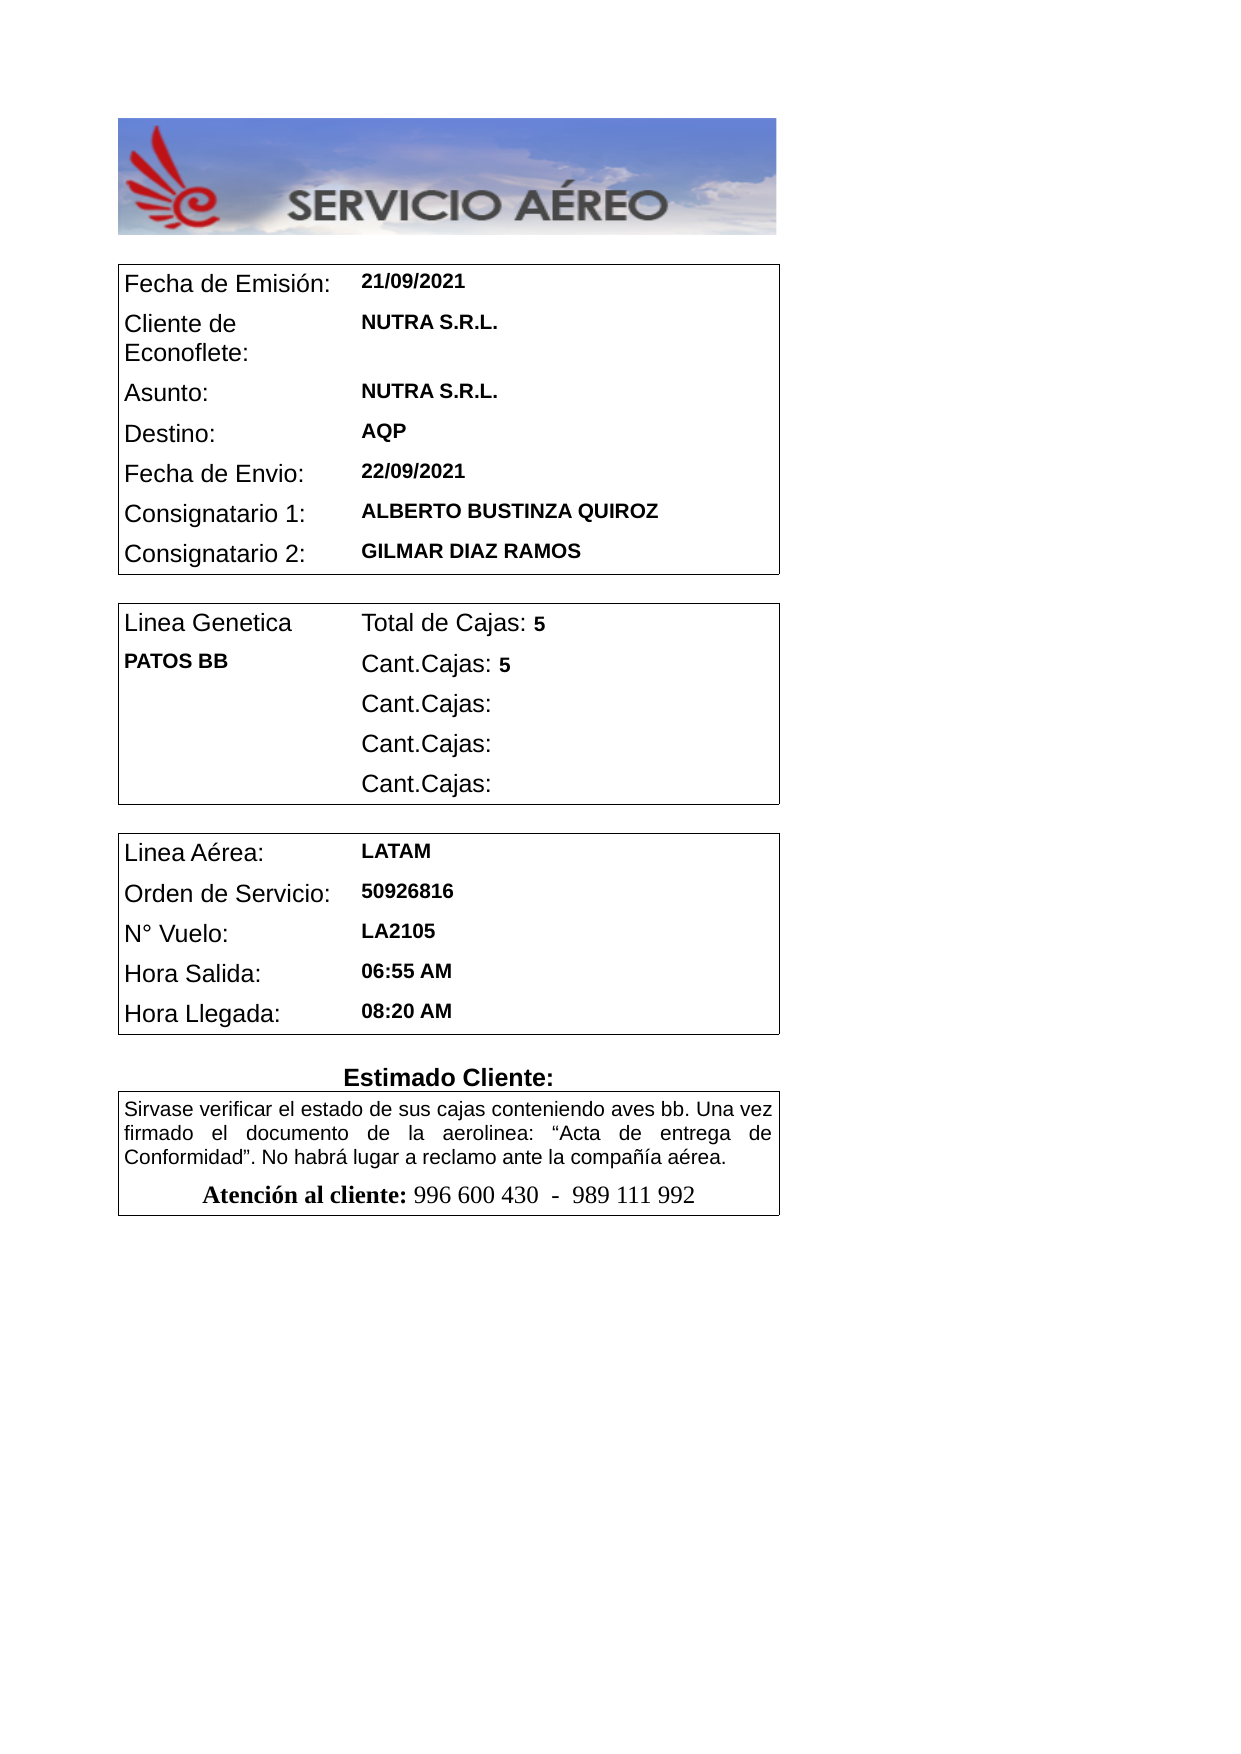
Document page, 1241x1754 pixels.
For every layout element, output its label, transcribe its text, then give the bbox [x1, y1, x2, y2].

table_cell Fecha de Envio: [119, 453, 356, 493]
table_header 21/09/2021 [356, 265, 779, 304]
table_cell Linea Aérea: [119, 834, 356, 873]
table_cell PATOS BB [119, 643, 356, 683]
table_cell ALBERTO BUSTINZA QUIROZ [356, 493, 779, 533]
table_cell Cliente de Econoflete: [119, 304, 356, 373]
table_cell LA2105 [356, 913, 779, 953]
table_cell 22/09/2021 [356, 453, 779, 493]
table_header Fecha de Emisión: [119, 265, 356, 304]
table_cell 06:55 AM [356, 953, 779, 993]
table_cell GILMAR DIAZ RAMOS [356, 534, 779, 574]
table_cell Orden de Servicio: [119, 873, 356, 913]
table_cell NUTRA S.R.L. [356, 373, 779, 413]
table_cell Total de Cajas: 5 [356, 604, 779, 643]
table_cell Consignatario 1: [119, 493, 356, 533]
table_cell [356, 805, 779, 833]
table_cell Cant.Cajas: [356, 683, 779, 723]
table_cell Hora Llegada: [119, 994, 356, 1034]
table_cell [119, 683, 356, 723]
table_cell Cant.Cajas: [356, 723, 779, 763]
table_cell Cant.Cajas: 5 [356, 643, 779, 683]
table_cell [356, 575, 779, 603]
table_cell LATAM [356, 834, 779, 873]
table_cell Hora Salida: [119, 953, 356, 993]
table_cell NUTRA S.R.L. [356, 304, 779, 373]
table_cell Atención al cliente: 996 600 430 - 989 111 992 [119, 1175, 779, 1215]
picture [118, 118, 777, 235]
table_cell Asunto: [119, 373, 356, 413]
table_cell [119, 723, 356, 763]
table_cell Cant.Cajas: [356, 764, 779, 804]
table_cell Destino: [119, 413, 356, 453]
table_cell [118, 575, 356, 603]
table_cell [118, 805, 356, 833]
table_cell 50926816 [356, 873, 779, 913]
table_cell Sirvase verificar el estado de sus cajas conteniendo aves bb. Una vez firmado el documento de la aerolinea: “Acta de entrega de Conformidad”. No habrá lugar a reclamo ante la compañía aérea. [119, 1092, 779, 1175]
table_cell 08:20 AM [356, 994, 779, 1034]
table_cell Estimado Cliente: [118, 1035, 779, 1091]
table_cell Linea Genetica [119, 604, 356, 643]
table_cell AQP [356, 413, 779, 453]
table_cell [119, 764, 356, 804]
table_cell Consignatario 2: [119, 534, 356, 574]
table_cell N° Vuelo: [119, 913, 356, 953]
